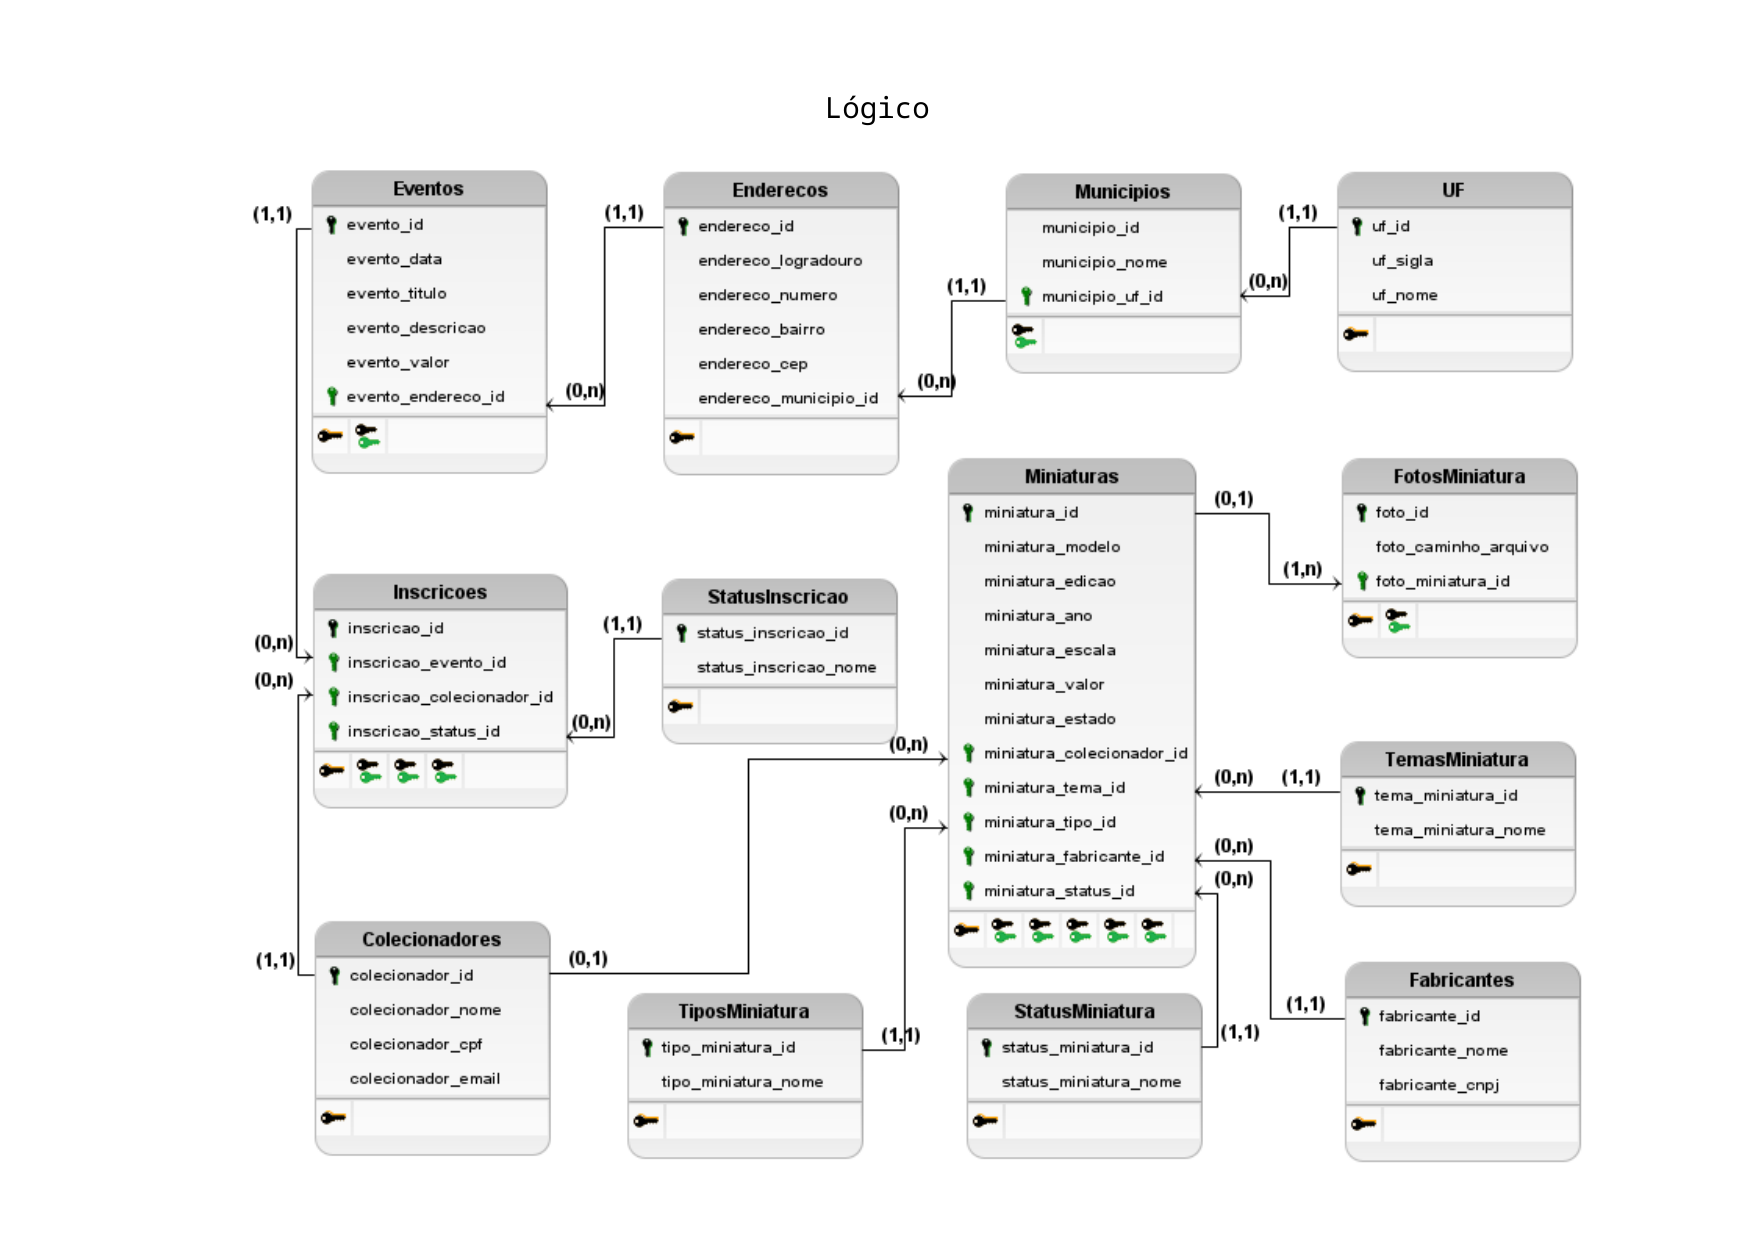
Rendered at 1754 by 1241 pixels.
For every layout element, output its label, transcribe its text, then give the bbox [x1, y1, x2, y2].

picture [168, 164, 1586, 1167]
text Lógico [59, 87, 1695, 127]
